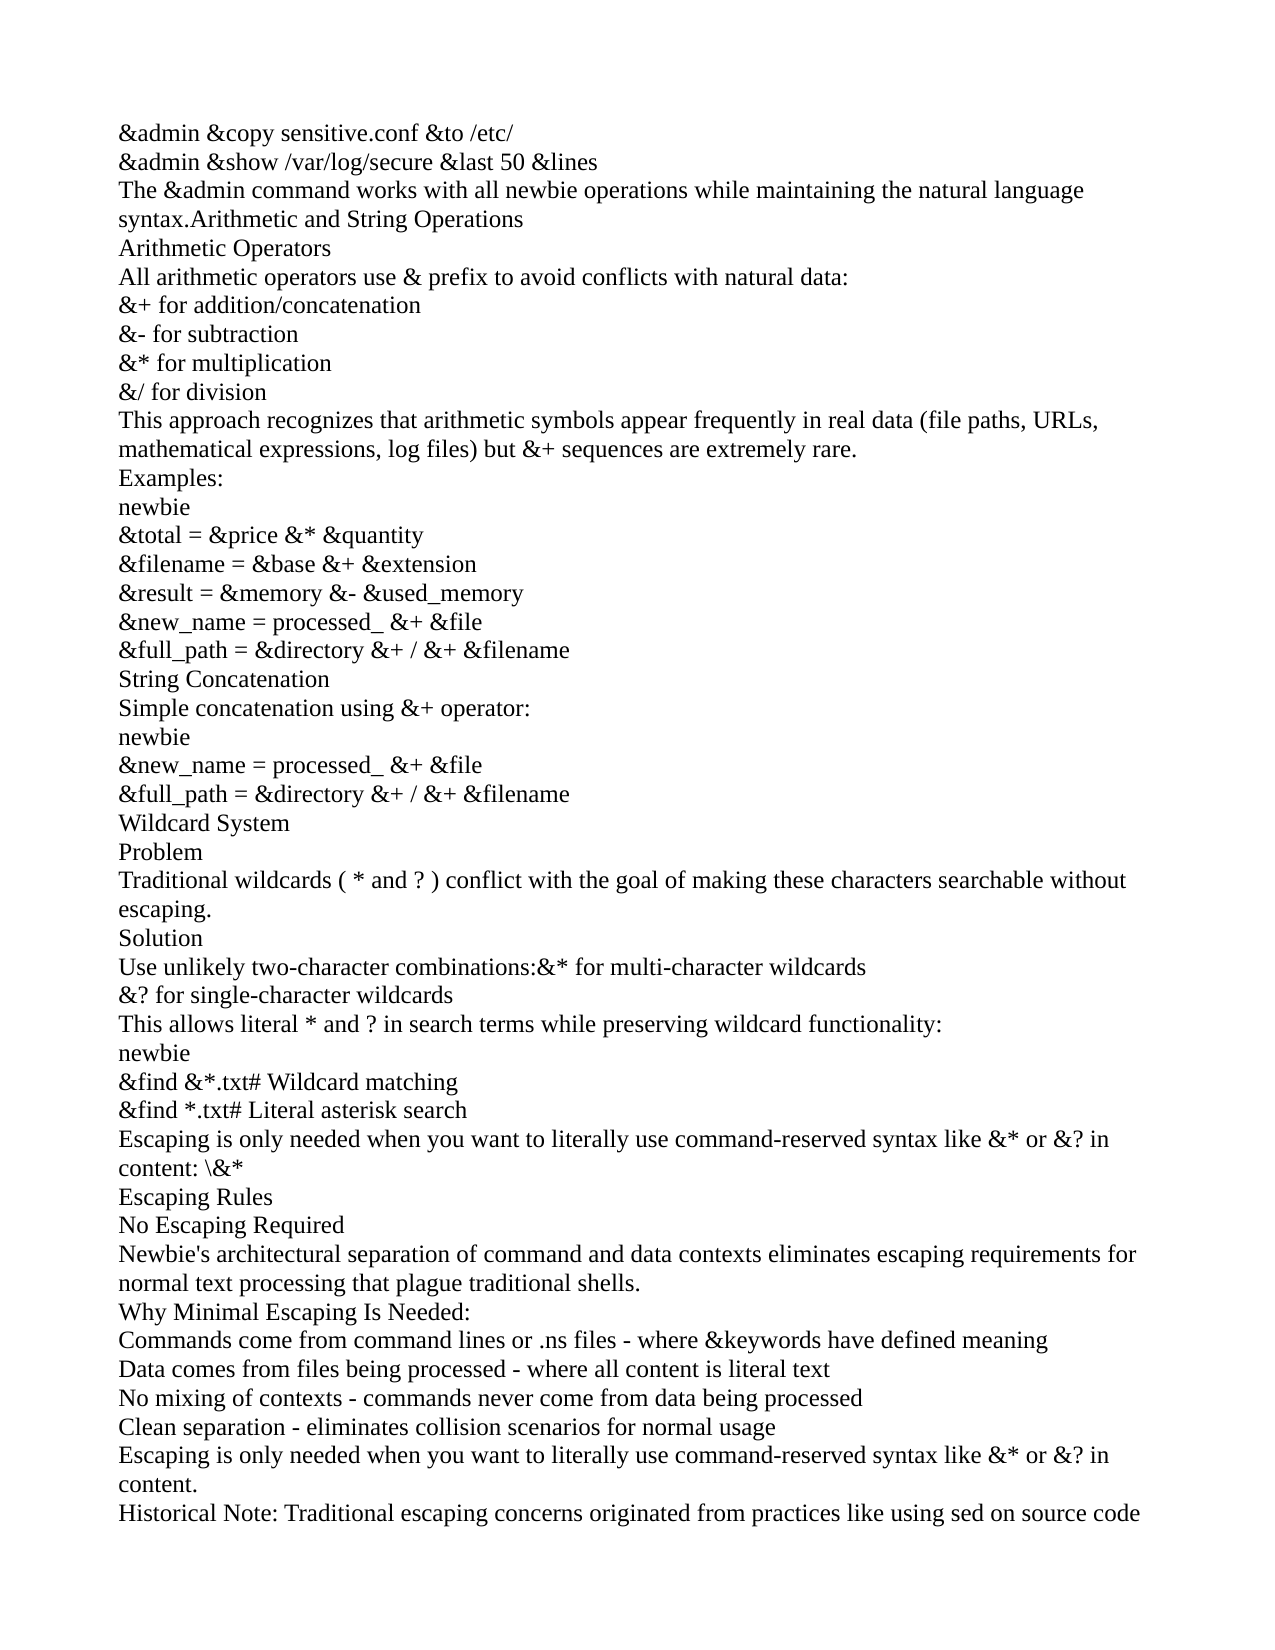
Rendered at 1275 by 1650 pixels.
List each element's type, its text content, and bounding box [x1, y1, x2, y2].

text &full_path = &directory &+ / &+ &filename [118, 636, 1157, 664]
text &+ for addition/concatenation [118, 291, 1157, 319]
text Arithmetic Operators [118, 233, 1157, 262]
text &? for single-character wildcards [118, 981, 1157, 1009]
text Escaping is only needed when you want to literally use command-reserved syntax like &* or &? in [118, 1124, 1157, 1153]
text Commands come from command lines or .ns files - where &keywords have defined meaning [118, 1326, 1157, 1354]
text mathematical expressions, log files) but &+ sequences are extremely rare. [118, 434, 1157, 463]
text Simple concatenation using &+ operator: [118, 693, 1157, 722]
text This allows literal * and ? in search terms while preserving wildcard functionality: [118, 1009, 1157, 1038]
text &* for multiplication [118, 348, 1157, 377]
text Escaping Rules [118, 1182, 1157, 1211]
text &total = &price &* &quantity [118, 521, 1157, 549]
text content: \&* [118, 1153, 1157, 1182]
text String Concatenation [118, 664, 1157, 693]
text All arithmetic operators use & prefix to avoid conflicts with natural data: [118, 262, 1157, 291]
text Clean separation - eliminates collision scenarios for normal usage [118, 1412, 1157, 1441]
text The &admin command works with all newbie operations while maintaining the natural language syntax.Arithmetic and String Operations [118, 176, 1157, 233]
text No mixing of contexts - commands never come from data being processed [118, 1383, 1157, 1412]
text Use unlikely two-character combinations:&* for multi-character wildcards [118, 952, 1157, 981]
text Why Minimal Escaping Is Needed: [118, 1297, 1157, 1326]
text newbie [118, 1038, 1157, 1067]
text &new_name = processed_ &+ &file [118, 751, 1157, 779]
text &admin &show /var/log/secure &last 50 &lines [118, 147, 1157, 176]
text This approach recognizes that arithmetic symbols appear frequently in real data (file paths, URLs, [118, 406, 1157, 434]
text &/ for division [118, 377, 1157, 406]
text &full_path = &directory &+ / &+ &filename [118, 779, 1157, 808]
text No Escaping Required [118, 1211, 1157, 1239]
text &find &*.txt# Wildcard matching [118, 1067, 1157, 1096]
text normal text processing that plague traditional shells. [118, 1268, 1157, 1297]
text &- for subtraction [118, 319, 1157, 348]
text newbie [118, 492, 1157, 521]
text Problem [118, 837, 1157, 866]
text Data comes from files being processed - where all content is literal text [118, 1354, 1157, 1383]
text Solution [118, 923, 1157, 952]
text &new_name = processed_ &+ &file [118, 607, 1157, 636]
text Traditional wildcards ( * and ? ) conflict with the goal of making these characters searchable without [118, 866, 1157, 894]
text Newbie's architectural separation of command and data contexts eliminates escaping requirements for [118, 1239, 1157, 1268]
text Wildcard System [118, 808, 1157, 837]
text Historical Note: Traditional escaping concerns originated from practices like using sed on source code [118, 1498, 1157, 1527]
text &find *.txt# Literal asterisk search [118, 1096, 1157, 1124]
text content. [118, 1469, 1157, 1498]
text &result = &memory &- &used_memory [118, 578, 1157, 607]
text Escaping is only needed when you want to literally use command-reserved syntax like &* or &? in [118, 1441, 1157, 1469]
text &admin &copy sensitive.conf &to /etc/ [118, 118, 1157, 147]
text newbie [118, 722, 1157, 751]
text Examples: [118, 463, 1157, 492]
text &filename = &base &+ &extension [118, 549, 1157, 578]
text escaping. [118, 894, 1157, 923]
